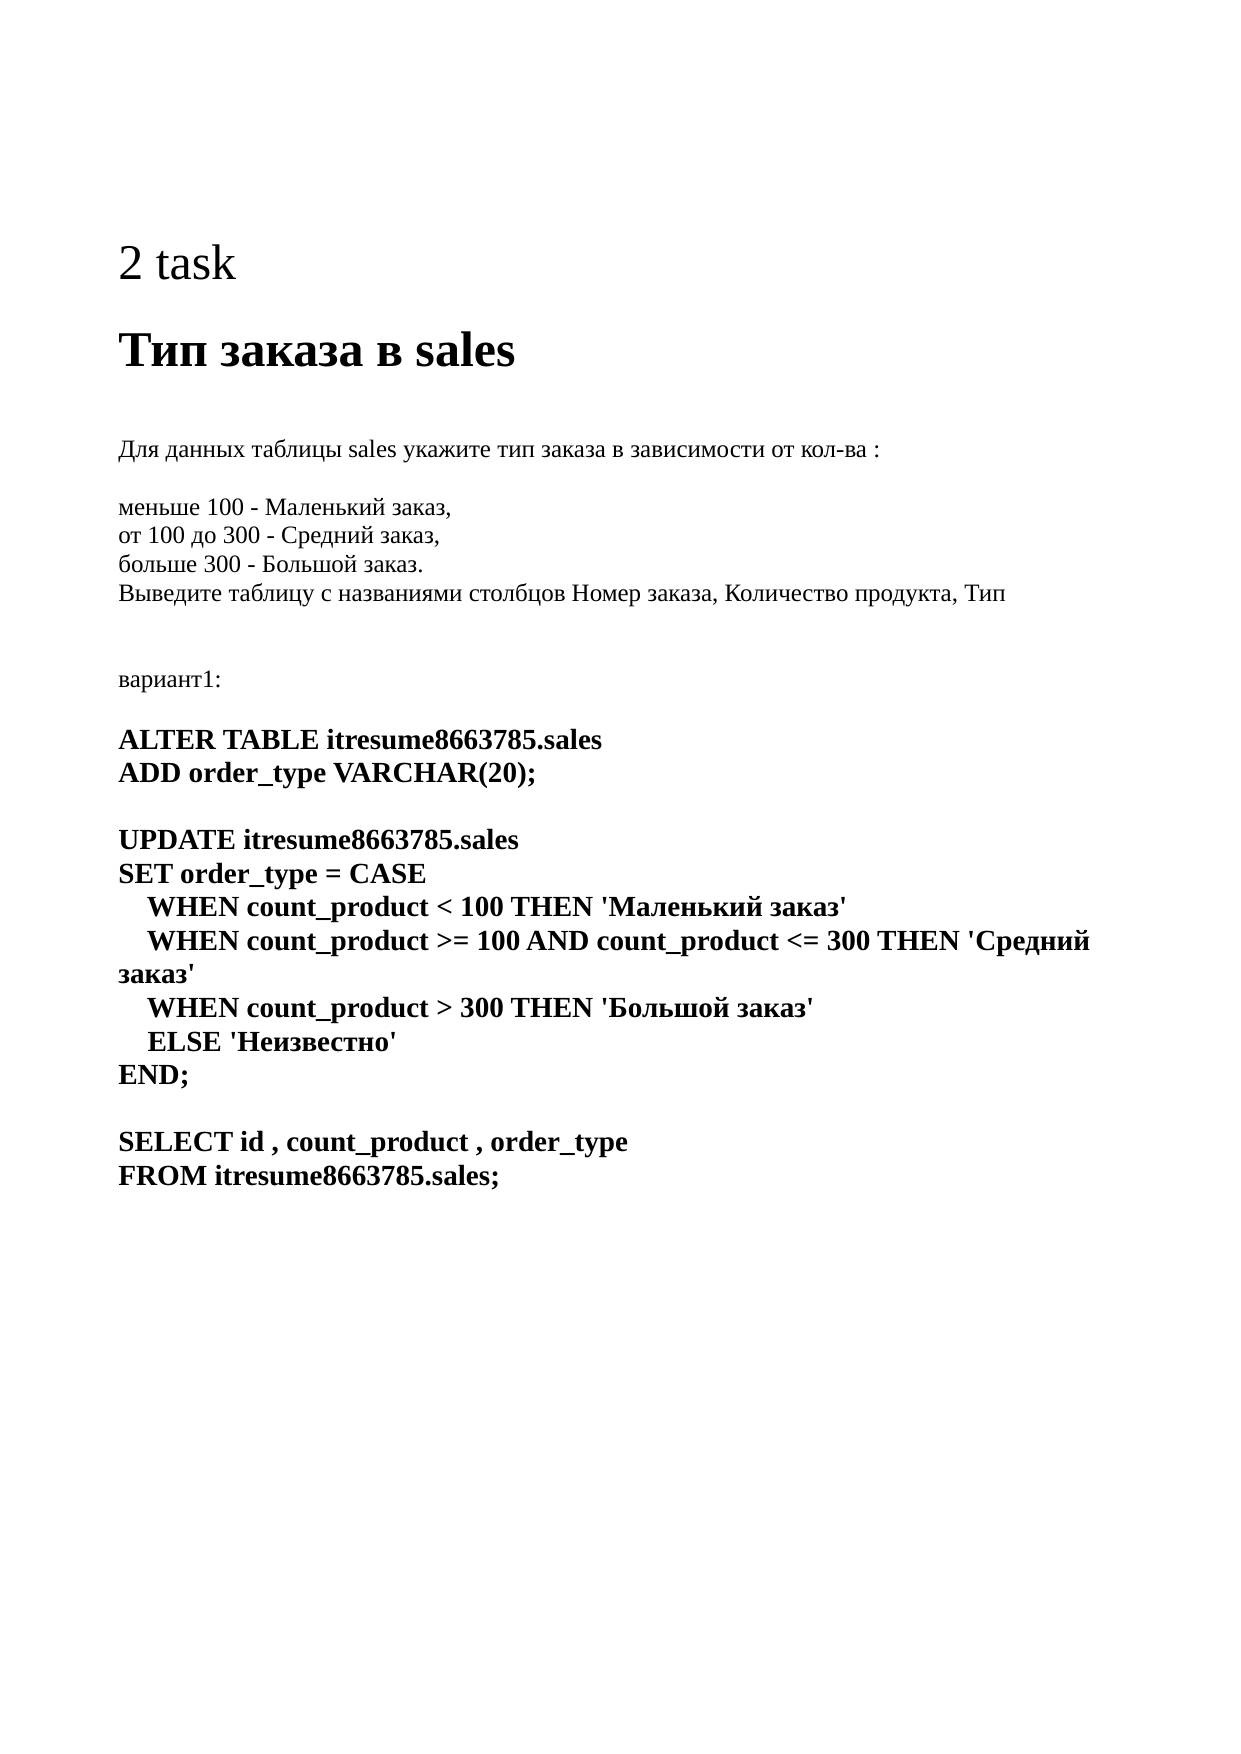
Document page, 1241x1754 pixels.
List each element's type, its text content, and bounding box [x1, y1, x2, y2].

text WHEN count_product < 100 THEN 'Маленький заказ' [118, 889, 1122, 923]
text больше 300 - Большой заказ. [118, 549, 1122, 578]
text ELSE 'Неизвестно' [118, 1024, 1122, 1057]
text ADD order_type VARCHAR(20); [118, 755, 1122, 789]
text от 100 до 300 - Средний заказ, [118, 521, 1122, 549]
text SELECT id , count_product , order_type [118, 1124, 1122, 1158]
text END; [118, 1057, 1122, 1091]
text FROM itresume8663785.sales; [118, 1158, 1122, 1191]
text Для данных таблицы sales укажите тип заказа в зависимости от кол-ва : [118, 434, 1122, 463]
text 2 task [118, 233, 1122, 291]
text меньше 100 - Маленький заказ, [118, 492, 1122, 521]
text ALTER TABLE itresume8663785.sales [118, 722, 1122, 755]
text UPDATE itresume8663785.sales [118, 822, 1122, 856]
text WHEN count_product > 300 THEN 'Большой заказ' [118, 990, 1122, 1024]
text WHEN count_product >= 100 AND count_product <= 300 THEN 'Средний заказ' [118, 923, 1122, 990]
text вариант1: [118, 664, 1122, 693]
text Выведите таблицу с названиями столбцов Номер заказа, Количество продукта, Тип [118, 578, 1122, 607]
text SET order_type = CASE [118, 856, 1122, 889]
text Тип заказа в sales [118, 319, 1122, 377]
